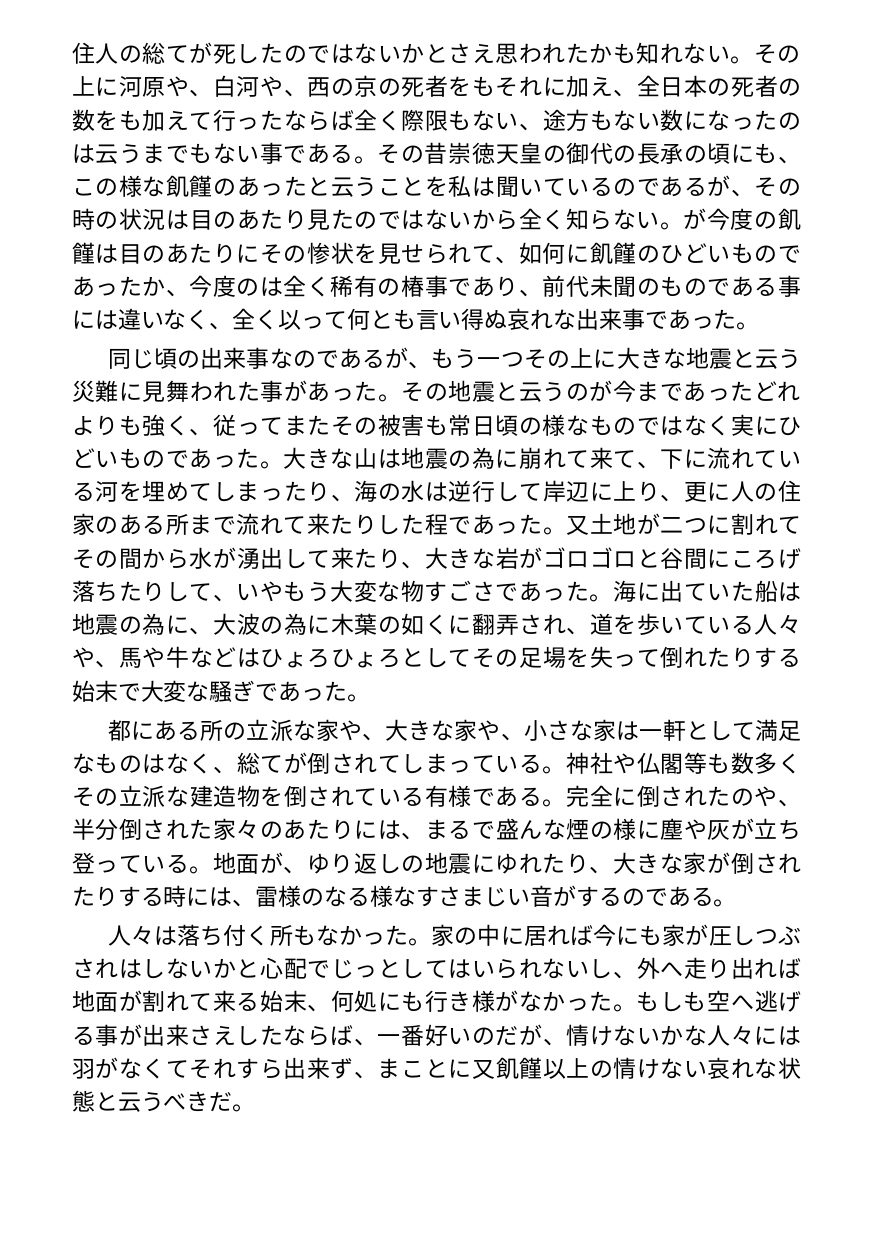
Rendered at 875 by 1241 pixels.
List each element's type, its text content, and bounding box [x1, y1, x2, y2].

text 都にある所の立派な家や、大きな家や、小さな家は一軒として満足なものはなく、総てが倒されてしまっている。神社や仏閣等も数多くその立派な建造物を倒されている有様である。完全に倒されたのや、半分倒された家々のあたりには、まるで盛んな煙の様に塵や灰が立ち登っている。地面が、ゆり返しの地震にゆれたり、大きな家が倒されたりする時には、雷様のなる様なすさまじい音がするのである。 [72, 712, 802, 912]
text 人々は落ち付く所もなかった。家の中に居れば今にも家が圧しつぶされはしないかと心配でじっとしてはいられないし、外へ走り出れば地面が割れて来る始末、何処にも行き様がなかった。もしも空へ逃げる事が出来さえしたならば、一番好いのだが、情けないかな人々には羽がなくてそれすら出来ず、まことに又飢饉以上の情けない哀れな状態と云うべきだ。 [72, 918, 802, 1117]
text 同じ頃の出来事なのであるが、もう一つその上に大きな地震と云う災難に見舞われた事があった。その地震と云うのが今まであったどれよりも強く、従ってまたその被害も常日頃の様なものではなく実にひどいものであった。大きな山は地震の為に崩れて来て、下に流れている河を埋めてしまったり、海の水は逆行して岸辺に上り、更に人の住家のある所まで流れて来たりした程であった。又土地が二つに割れてその間から水が湧出して来たり、大きな岩がゴロゴロと谷間にころげ落ちたりして、いやもう大変な物すごさであった。海に出ていた船は地震の為に、大波の為に木葉の如くに翻弄され、道を歩いている人々や、馬や牛などはひょろひょろとしてその足場を失って倒れたりする始末で大変な騒ぎであった。 [72, 341, 802, 707]
text 住人の総てが死したのではないかとさえ思われたかも知れない。その上に河原や、白河や、西の京の死者をもそれに加え、全日本の死者の数をも加えて行ったならば全く際限もない、途方もない数になったのは云うまでもない事である。その昔崇徳天皇の御代の長承の頃にも、この様な飢饉のあったと云うことを私は聞いているのであるが、その時の状況は目のあたり見たのではないから全く知らない。が今度の飢饉は目のあたりにその惨状を見せられて、如何に飢饉のひどいものであったか、今度のは全く稀有の椿事であり、前代未聞のものである事には違いなく、全く以って何とも言い得ぬ哀れな出来事であった。 [72, 36, 802, 335]
